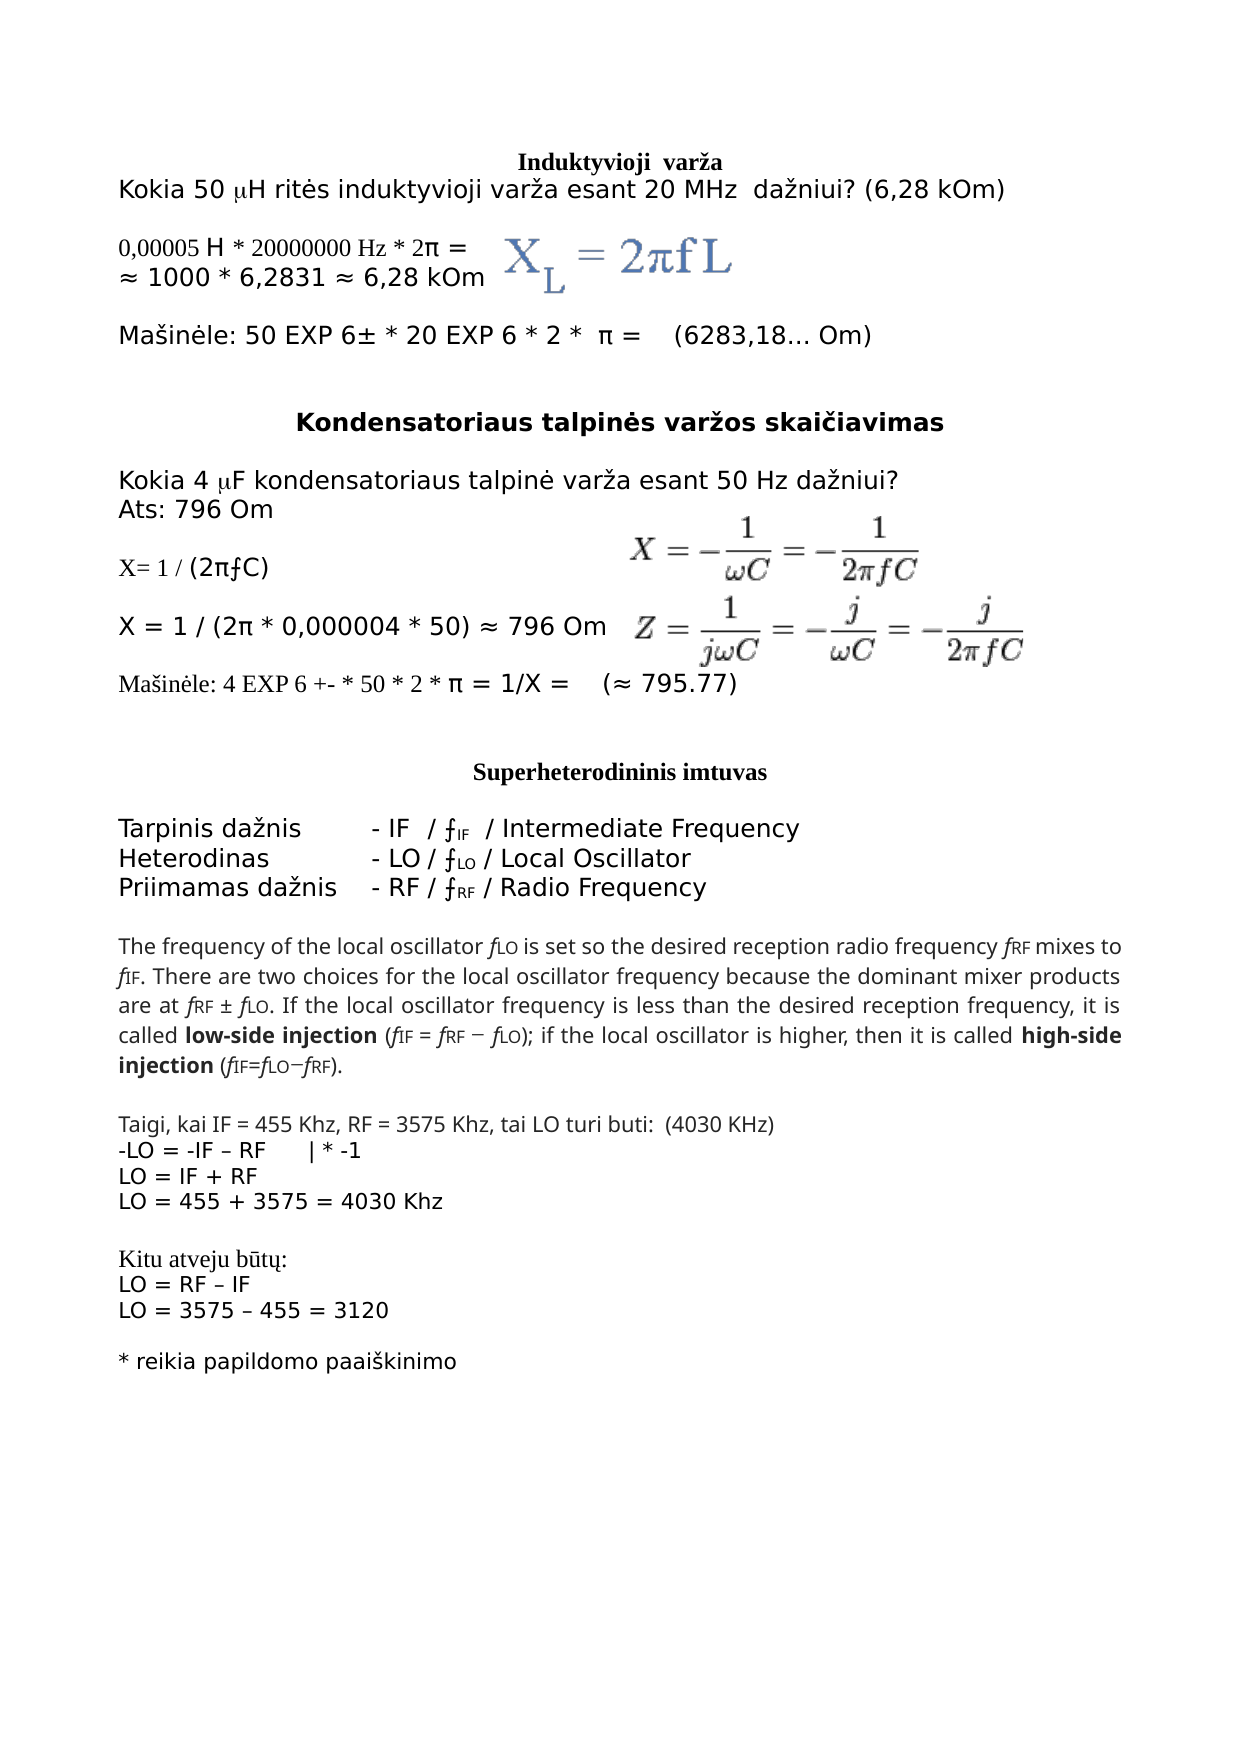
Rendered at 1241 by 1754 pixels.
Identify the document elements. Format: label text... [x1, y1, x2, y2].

text Heterodinas - LO / ⨍LO / Local Oscillator [118, 844, 1122, 873]
text ≈ 1000 * 6,2831 ≈ 6,28 kOm [118, 263, 502, 292]
text Kokia 4 F kondensatoriaus talpinė varža esant 50 Hz dažniui? [118, 466, 1122, 495]
text Ats: 796 Om [118, 495, 1122, 524]
text Taigi, kai IF = 455 Khz, RF = 3575 Khz, tai LO turi buti: (4030 KHz) [118, 1109, 1122, 1138]
text Mašinėle: 50 EXP 6± * 20 EXP 6 * 2 * π = (6283,18... Om) [118, 321, 1122, 350]
text LO = 3575 – 455 = 3120 [118, 1298, 1122, 1323]
text [1024, 612, 1122, 641]
text Superheterodininis imtuvas [118, 757, 1122, 786]
text LO = IF + RF [118, 1164, 1122, 1189]
text 0,00005 H * 20000000 Hz * 2π = [118, 233, 502, 263]
picture [502, 233, 738, 298]
text * reikia papildomo paaiškinimo [118, 1349, 1122, 1374]
text Kitu atveju būtų: [118, 1244, 1122, 1272]
text [1024, 553, 1122, 582]
text Kokia 50 H ritės induktyvioji varža esant 20 MHz dažniui? (6,28 kOm) [118, 176, 1122, 205]
text Mašinėle: 4 EXP 6 +- * 50 * 2 * π = 1/X = (≈ 795.77) [118, 669, 1122, 699]
text -LO = -IF – RF | * -1 [118, 1138, 1122, 1164]
text Induktyvioji varža [118, 147, 1122, 176]
text Tarpinis dažnis - IF / ⨍IF / Intermediate Frequency [118, 815, 1122, 844]
text Priimamas dažnis - RF / ⨍RF / Radio Frequency [118, 873, 1122, 902]
text LO = 455 + 3575 = 4030 Khz [118, 1189, 1122, 1215]
text LO = RF – IF [118, 1272, 1122, 1298]
picture [629, 516, 1024, 667]
text [738, 233, 1122, 263]
text X = 1 / (2π * 0,000004 * 50) ≈ 796 Om [118, 612, 629, 641]
text [738, 263, 1122, 292]
text X= 1 / (2π⨍C) [118, 553, 629, 582]
text The frequency of the local oscillator fLO is set so the desired reception radio frequency fRF mixes to fIF. There are two choices for the local oscillator frequency because the dominant mixer products are at fRF ± fLO. If the local oscillator frequency is less than the desired reception frequency, it is called low-side injection (fIF = fRF − fLO); if the local oscillator is higher, then it is called high-side injection (fIF=fLO−fRF). [118, 931, 1122, 1080]
text Kondensatoriaus talpinės varžos skaičiavimas [118, 408, 1122, 437]
